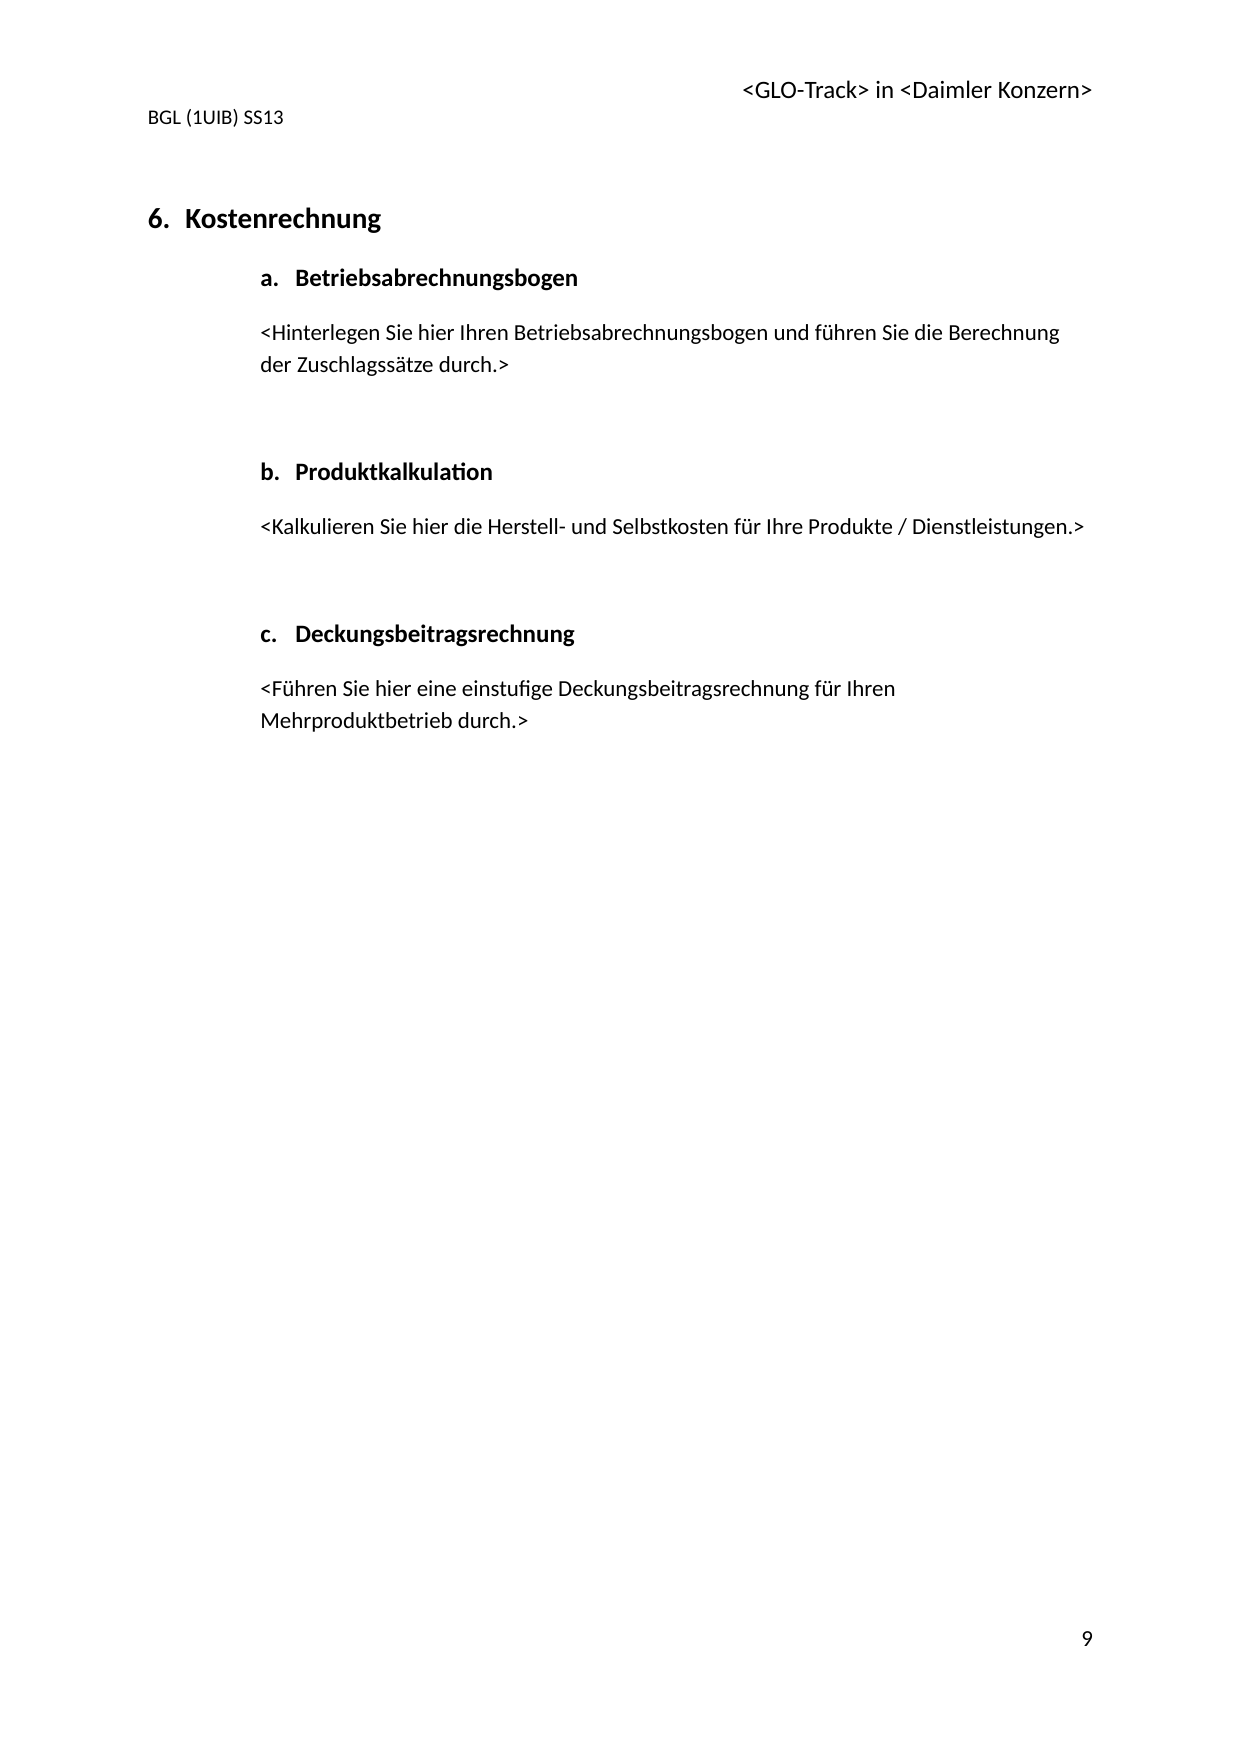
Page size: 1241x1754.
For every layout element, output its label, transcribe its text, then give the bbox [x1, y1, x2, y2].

list <Hinterlegen Sie hier Ihren Betriebsabrechnungsbogen und führen Sie die Berechnung der Zuschlagssätze durch.> [260, 318, 1093, 378]
list Produktkalkulation [260, 456, 1093, 487]
list Betriebsabrechnungsbogen [260, 262, 1093, 293]
list Deckungsbeitragsrechnung [260, 618, 1093, 649]
list Kostenrechnung [148, 201, 1093, 236]
list <Kalkulieren Sie hier die Herstell- und Selbstkosten für Ihre Produkte / Dienstleistungen.> [260, 512, 1093, 540]
list <Führen Sie hier eine einstufige Deckungsbeitragsrechnung für Ihren Mehrproduktbetrieb durch.> [260, 674, 1093, 734]
